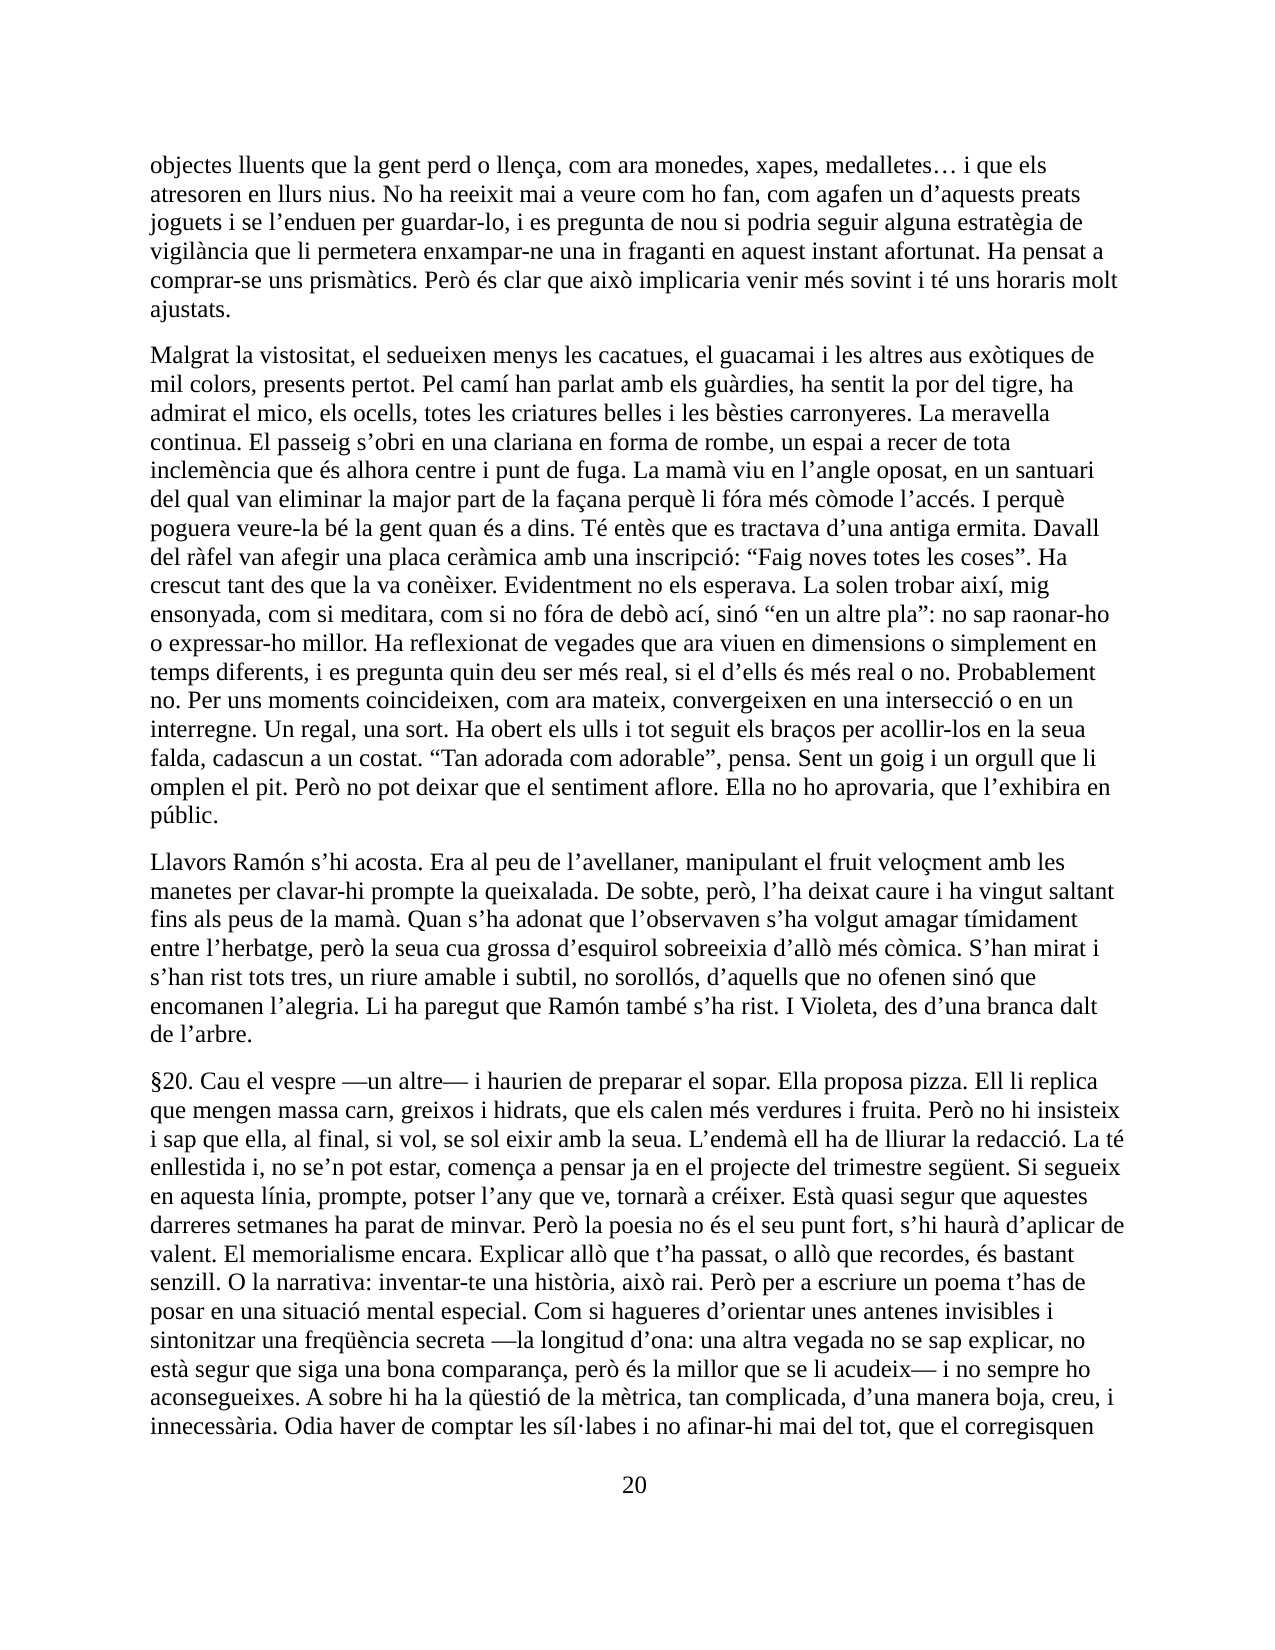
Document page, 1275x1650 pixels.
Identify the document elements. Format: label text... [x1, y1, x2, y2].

text Llavors Ramón s’hi acosta. Era al peu de l’avellaner, manipulant el fruit veloçment amb les manetes per clavar-hi prompte la queixalada. De sobte, però, l’ha deixat caure i ha vingut saltant fins als peus de la mamà. Quan s’ha adonat que l’observaven s’ha volgut amagar tímidament entre l’herbatge, però la seua cua grossa d’esquirol sobreeixia d’allò més còmica. S’han mirat i s’han rist tots tres, un riure amable i subtil, no sorollós, d’aquells que no ofenen sinó que encomanen l’alegria. Li ha paregut que Ramón també s’ha rist. I Violeta, des d’una branca dalt de l’arbre. [150, 847, 1125, 1048]
text Malgrat la vistositat, el sedueixen menys les cacatues, el guacamai i les altres aus exòtiques de mil colors, presents pertot. Pel camí han parlat amb els guàrdies, ha sentit la por del tigre, ha admirat el mico, els ocells, totes les criatures belles i les bèsties carronyeres. La meravella continua. El passeig s’obri en una clariana en forma de rombe, un espai a recer de tota inclemència que és alhora centre i punt de fuga. La mamà viu en l’angle oposat, en un santuari del qual van eliminar la major part de la façana perquè li fóra més còmode l’accés. I perquè poguera veure-la bé la gent quan és a dins. Té entès que es tractava d’una antiga ermita. Davall del ràfel van afegir una placa ceràmica amb una inscripció: “Faig noves totes les coses”. Ha crescut tant des que la va conèixer. Evidentment no els esperava. La solen trobar així, mig ensonyada, com si meditara, com si no fóra de debò ací, sinó “en un altre pla”: no sap raonar-ho o expressar-ho millor. Ha reflexionat de vegades que ara viuen en dimensions o simplement en temps diferents, i es pregunta quin deu ser més real, si el d’ells és més real o no. Probablement no. Per uns moments coincideixen, com ara mateix, convergeixen en una intersecció o en un interregne. Un regal, una sort. Ha obert els ulls i tot seguit els braços per acollir-los en la seua falda, cadascun a un costat. “Tan adorada com adorable”, pensa. Sent un goig i un orgull que li omplen el pit. Però no pot deixar que el sentiment aflore. Ella no ho aprovaria, que l’exhibira en públic. [150, 340, 1125, 829]
text §20. Cau el vespre —un altre— i haurien de preparar el sopar. Ella proposa pizza. Ell li replica que mengen massa carn, greixos i hidrats, que els calen més verdures i fruita. Però no hi insisteix i sap que ella, al final, si vol, se sol eixir amb la seua. L’endemà ell ha de lliurar la redacció. La té enllestida i, no se’n pot estar, comença a pensar ja en el projecte del trimestre següent. Si segueix en aquesta línia, prompte, potser l’any que ve, tornarà a créixer. Està quasi segur que aquestes darreres setmanes ha parat de minvar. Però la poesia no és el seu punt fort, s’hi haurà d’aplicar de valent. El memorialisme encara. Explicar allò que t’ha passat, o allò que recordes, és bastant senzill. O la narrativa: inventar-te una història, això rai. Però per a escriure un poema t’has de posar en una situació mental especial. Com si hagueres d’orientar unes antenes invisibles i sintonitzar una freqüència secreta —la longitud d’ona: una altra vegada no se sap explicar, no està segur que siga una bona comparança, però és la millor que se li acudeix— i no sempre ho aconsegueixes. A sobre hi ha la qüestió de la mètrica, tan complicada, d’una manera boja, creu, i innecessària. Odia haver de comptar les síl·labes i no afinar-hi mai del tot, que el corregisquen [150, 1066, 1125, 1440]
text objectes lluents que la gent perd o llença, com ara monedes, xapes, medalletes… i que els atresoren en llurs nius. No ha reeixit mai a veure com ho fan, com agafen un d’aquests preats joguets i se l’enduen per guardar-lo, i es pregunta de nou si podria seguir alguna estratègia de vigilància que li permetera enxampar-ne una in fraganti en aquest instant afortunat. Ha pensat a comprar-se uns prismàtics. Però és clar que això implicaria venir més sovint i té uns horaris molt ajustats. [150, 150, 1125, 322]
